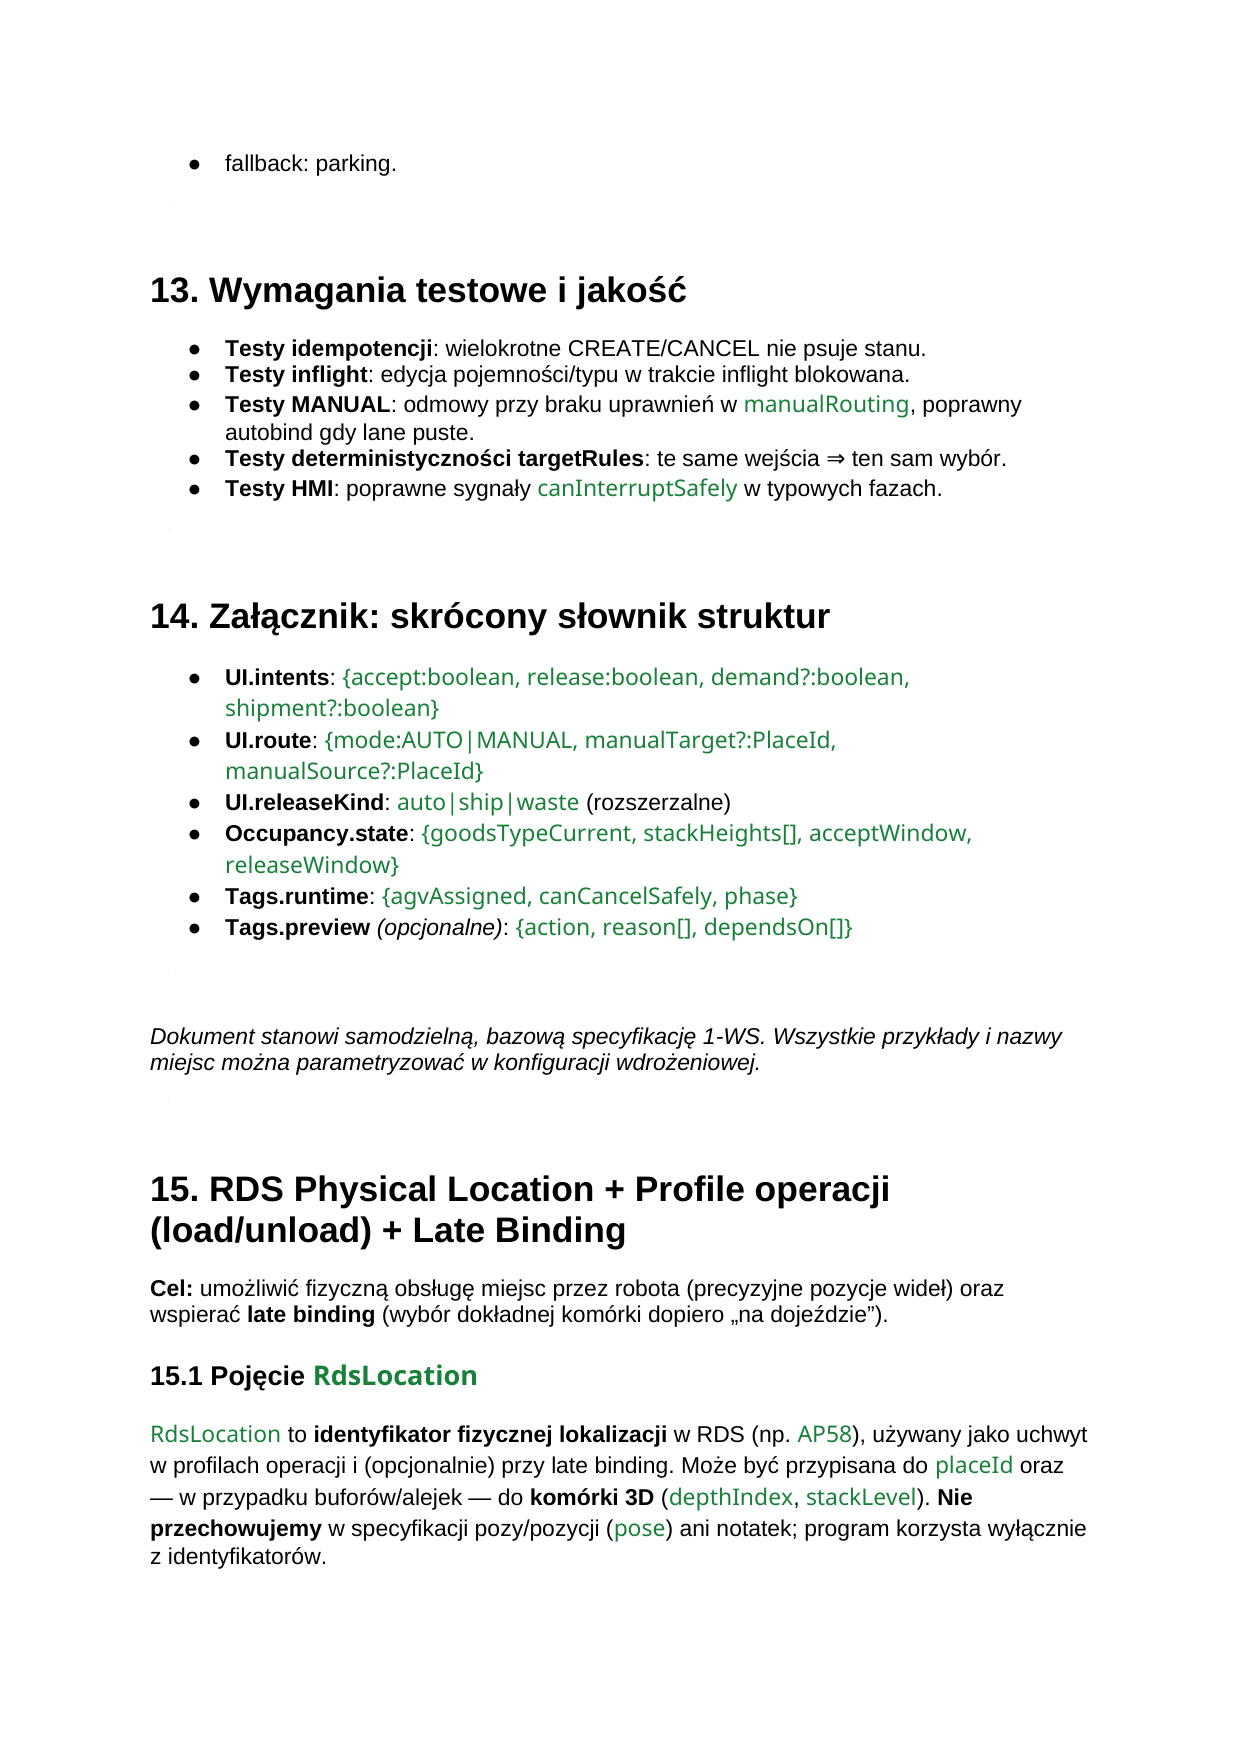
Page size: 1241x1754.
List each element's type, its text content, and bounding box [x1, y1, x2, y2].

list Testy HMI: poprawne sygnały canInterruptSafely w typowych fazach. [187, 471, 1090, 503]
text Dokument stanowi samodzielną, bazową specyfikację 1‑WS. Wszystkie przykłady i nazwy miejsc można parametryzować w konfiguracji wdrożeniowej. [150, 1023, 1090, 1075]
text Cel: umożliwić fizyczną obsługę miejsc przez robota (precyzyjne pozycje wideł) oraz wspierać late binding (wybór dokładnej komórki dopiero „na dojeździe”). [150, 1274, 1090, 1327]
list UI.intents: {accept:boolean, release:boolean, demand?:boolean, shipment?:boolean} [187, 661, 1090, 724]
list Testy idempotencji: wielokrotne CREATE/CANCEL nie psuje stanu. [187, 335, 1090, 361]
text RdsLocation to identyfikator fizycznej lokalizacji w RDS (np. AP58), używany jako uchwyt w profilach operacji i (opcjonalnie) przy late binding. Może być przypisana do placeId oraz — w przypadku buforów/alejek — do komórki 3D (depthIndex, stackLevel). Nie przechowujemy w specyfikacji pozy/pozycji (pose) ani notatek; program korzysta wyłącznie z identyfikatorów. [150, 1418, 1090, 1569]
list Testy deterministyczności targetRules: te same wejścia ⇒ ten sam wybór. [187, 445, 1090, 471]
list Testy inflight: edycja pojemności/typu w trakcie inflight blokowana. [187, 361, 1090, 387]
subtitle 15. RDS Physical Location + Profile operacji (load/unload) + Late Binding [150, 1168, 1090, 1249]
list Tags.preview (opcjonalne): {action, reason[], dependsOn[]} [187, 911, 1090, 942]
subtitle 15.1 Pojęcie RdsLocation [150, 1356, 1090, 1393]
list fallback: parking. [187, 150, 1090, 176]
list UI.releaseKind: auto|ship|waste (rozszerzalne) [187, 786, 1090, 817]
subtitle 13. Wymagania testowe i jakość [150, 269, 1090, 310]
list UI.route: {mode:AUTO|MANUAL, manualTarget?:PlaceId, manualSource?:PlaceId} [187, 724, 1090, 786]
list Occupancy.state: {goodsTypeCurrent, stackHeights[], acceptWindow, releaseWindow} [187, 817, 1090, 880]
list Testy MANUAL: odmowy przy braku uprawnień w manualRouting, poprawny autobind gdy lane puste. [187, 387, 1090, 445]
subtitle 14. Załącznik: skrócony słownik struktur [150, 595, 1090, 636]
list Tags.runtime: {agvAssigned, canCancelSafely, phase} [187, 880, 1090, 911]
